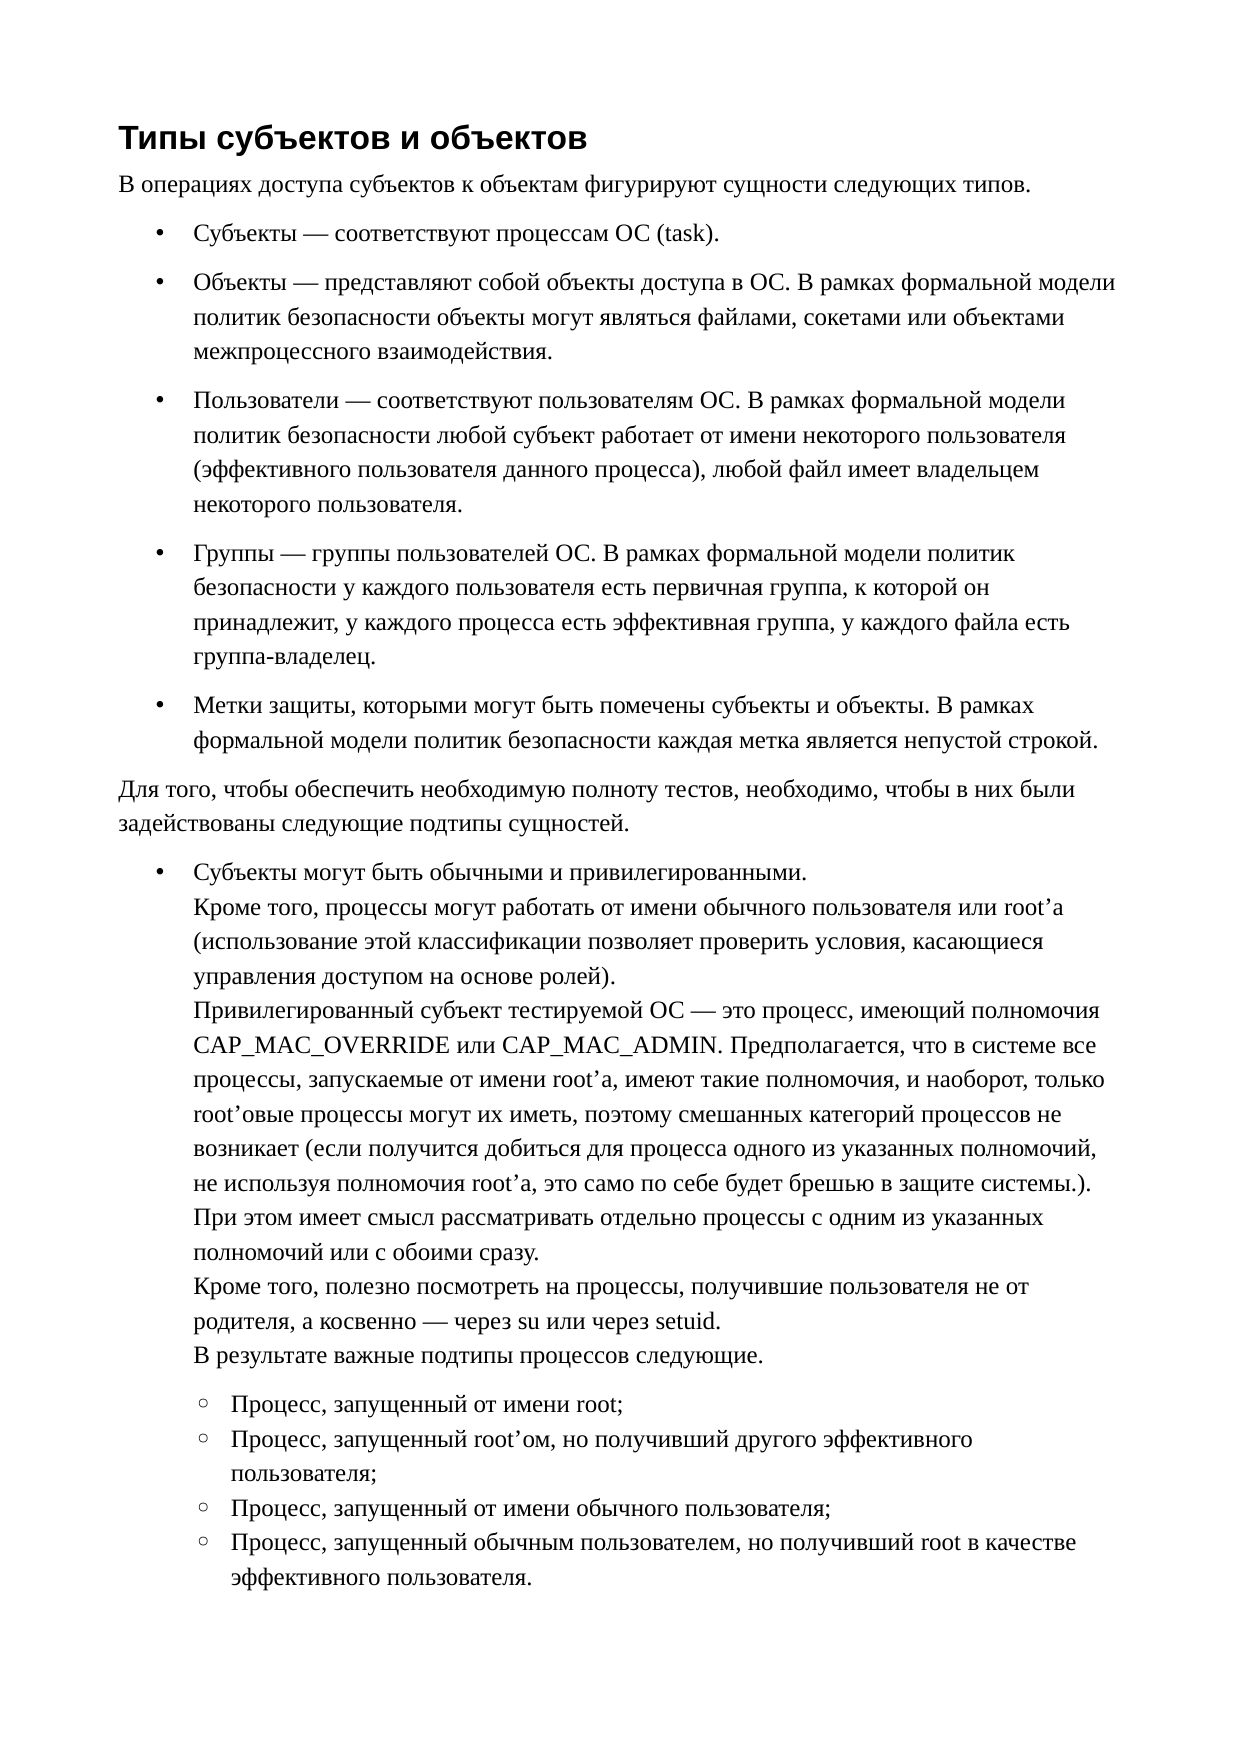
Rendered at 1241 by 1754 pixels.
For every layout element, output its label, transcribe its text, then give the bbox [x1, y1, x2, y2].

text Для того, чтобы обеспечить необходимую полноту тестов, необходимо, чтобы в них были задействованы следующие подтипы сущностей. [118, 774, 1122, 837]
list Объекты — представляют собой объекты доступа в ОС. В рамках формальной модели политик безопасности объекты могут являться файлами, сокетами или объектами межпроцессного взаимодействия. [156, 267, 1122, 365]
list Группы — группы пользователей ОС. В рамках формальной модели политик безопасности у каждого пользователя есть первичная группа, к которой он принадлежит, у каждого процесса есть эффективная группа, у каждого файла есть группа-владелец. [156, 538, 1122, 670]
list Субъекты — соответствуют процессам ОС (task). [156, 218, 1122, 247]
list Процесс, запущенный от имени root; [193, 1389, 1122, 1418]
subtitle Типы субъектов и объектов [118, 118, 1122, 157]
list Процесс, запущенный root’ом, но получивший другого эффективного пользователя; [193, 1424, 1122, 1487]
text В операциях доступа субъектов к объектам фигурируют сущности следующих типов. [118, 169, 1122, 198]
list Пользователи — соответствуют пользователям ОС. В рамках формальной модели политик безопасности любой субъект работает от имени некоторого пользователя (эффективного пользователя данного процесса), любой файл имеет владельцем некоторого пользователя. [156, 385, 1122, 518]
list Субъекты могут быть обычными и привилегированными. Кроме того, процессы могут работать от имени обычного пользователя или root’а (использование этой классификации позволяет проверить условия, касающиеся управления доступом на основе ролей). Привилегированный субъект тестируемой ОС — это процесс, имеющий полномочия CAP_MAC_OVERRIDE или CAP_MAC_ADMIN. Предполагается, что в системе все процессы, запускаемые от имени root’а, имеют такие полномочия, и наоборот, только root’овые процессы могут их иметь, поэтому смешанных категорий процессов не возникает (если получится добиться для процесса одного из указанных полномочий, не используя полномочия root’а, это само по себе будет брешью в защите системы.). При этом имеет смысл рассматривать отдельно процессы с одним из указанных полномочий или с обоими сразу. Кроме того, полезно посмотреть на процессы, получившие пользователя не от родителя, а косвенно — через su или через setuid. В результате важные подтипы процессов следующие. [156, 857, 1122, 1369]
list Метки защиты, которыми могут быть помечены субъекты и объекты. В рамках формальной модели политик безопасности каждая метка является непустой строкой. [156, 690, 1122, 754]
list Процесс, запущенный обычным пользователем, но получивший root в качестве эффективного пользователя. [193, 1527, 1122, 1590]
list Процесс, запущенный от имени обычного пользователя; [193, 1493, 1122, 1521]
